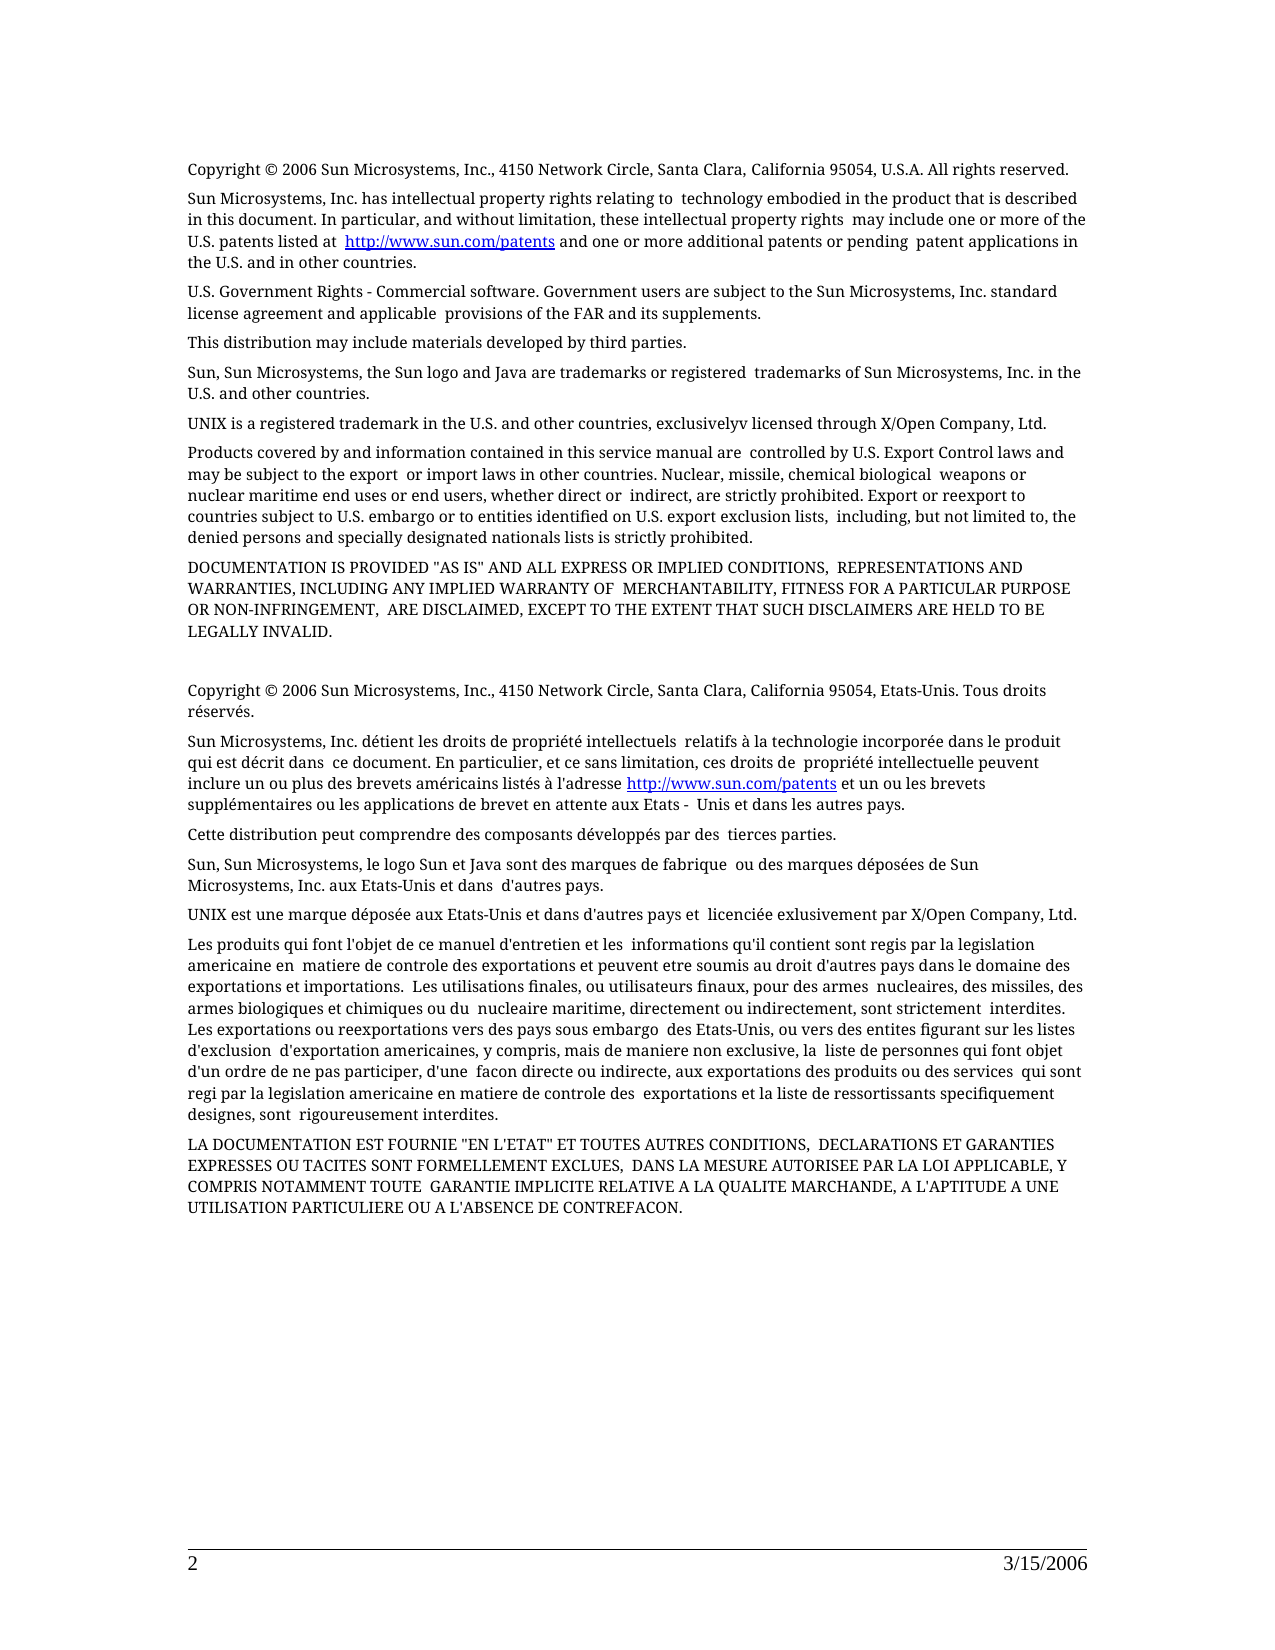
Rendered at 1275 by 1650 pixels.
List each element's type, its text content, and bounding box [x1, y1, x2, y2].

text Copyright © 2006 Sun Microsystems, Inc., 4150 Network Circle, Santa Clara, California 95054, U.S.A. All rights reserved. [187, 158, 1087, 179]
text Products covered by and information contained in this service manual are controlled by U.S. Export Control laws and may be subject to the export or import laws in other countries. Nuclear, missile, chemical biological weapons or nuclear maritime end uses or end users, whether direct or indirect, are strictly prohibited. Export or reexport to countries subject to U.S. embargo or to entities identified on U.S. export exclusion lists, including, but not limited to, the denied persons and specially designated nationals lists is strictly prohibited. [187, 442, 1087, 548]
text Sun, Sun Microsystems, the Sun logo and Java are trademarks or registered trademarks of Sun Microsystems, Inc. in the U.S. and other countries. [187, 362, 1087, 404]
text Cette distribution peut comprendre des composants développés par des tierces parties. [187, 824, 1087, 845]
text DOCUMENTATION IS PROVIDED "AS IS" AND ALL EXPRESS OR IMPLIED CONDITIONS, REPRESENTATIONS AND WARRANTIES, INCLUDING ANY IMPLIED WARRANTY OF MERCHANTABILITY, FITNESS FOR A PARTICULAR PURPOSE OR NON-INFRINGEMENT, ARE DISCLAIMED, EXCEPT TO THE EXTENT THAT SUCH DISCLAIMERS ARE HELD TO BE LEGALLY INVALID. [187, 557, 1087, 642]
text Sun Microsystems, Inc. has intellectual property rights relating to technology embodied in the product that is described in this document. In particular, and without limitation, these intellectual property rights may include one or more of the U.S. patents listed at http://www.sun.com/patents and one or more additional patents or pending patent applications in the U.S. and in other countries. [187, 188, 1087, 273]
text UNIX est une marque déposée aux Etats-Unis et dans d'autres pays et licenciée exlusivement par X/Open Company, Ltd. [187, 904, 1087, 925]
text LA DOCUMENTATION EST FOURNIE "EN L'ETAT" ET TOUTES AUTRES CONDITIONS, DECLARATIONS ET GARANTIES EXPRESSES OU TACITES SONT FORMELLEMENT EXCLUES, DANS LA MESURE AUTORISEE PAR LA LOI APPLICABLE, Y COMPRIS NOTAMMENT TOUTE GARANTIE IMPLICITE RELATIVE A LA QUALITE MARCHANDE, A L'APTITUDE A UNE UTILISATION PARTICULIERE OU A L'ABSENCE DE CONTREFACON. [187, 1133, 1087, 1218]
text Copyright © 2006 Sun Microsystems, Inc., 4150 Network Circle, Santa Clara, California 95054, Etats-Unis. Tous droits réservés. [187, 679, 1087, 722]
text UNIX is a registered trademark in the U.S. and other countries, exclusivelyv licensed through X/Open Company, Ltd. [187, 412, 1087, 434]
text U.S. Government Rights - Commercial software. Government users are subject to the Sun Microsystems, Inc. standard license agreement and applicable provisions of the FAR and its supplements. [187, 281, 1087, 324]
text This distribution may include materials developed by third parties. [187, 332, 1087, 353]
text Sun Microsystems, Inc. détient les droits de propriété intellectuels relatifs à la technologie incorporée dans le produit qui est décrit dans ce document. En particulier, et ce sans limitation, ces droits de propriété intellectuelle peuvent inclure un ou plus des brevets américains listés à l'adresse http://www.sun.com/patents et un ou les brevets supplémentaires ou les applications de brevet en attente aux Etats - Unis et dans les autres pays. [187, 730, 1087, 815]
text Sun, Sun Microsystems, le logo Sun et Java sont des marques de fabrique ou des marques déposées de Sun Microsystems, Inc. aux Etats-Unis et dans d'autres pays. [187, 853, 1087, 896]
text Les produits qui font l'objet de ce manuel d'entretien et les informations qu'il contient sont regis par la legislation americaine en matiere de controle des exportations et peuvent etre soumis au droit d'autres pays dans le domaine des exportations et importations. Les utilisations finales, ou utilisateurs finaux, pour des armes nucleaires, des missiles, des armes biologiques et chimiques ou du nucleaire maritime, directement ou indirectement, sont strictement interdites. Les exportations ou reexportations vers des pays sous embargo des Etats-Unis, ou vers des entites figurant sur les listes d'exclusion d'exportation americaines, y compris, mais de maniere non exclusive, la liste de personnes qui font objet d'un ordre de ne pas participer, d'une facon directe ou indirecte, aux exportations des produits ou des services qui sont regi par la legislation americaine en matiere de controle des exportations et la liste de ressortissants specifiquement designes, sont rigoureusement interdites. [187, 934, 1087, 1125]
